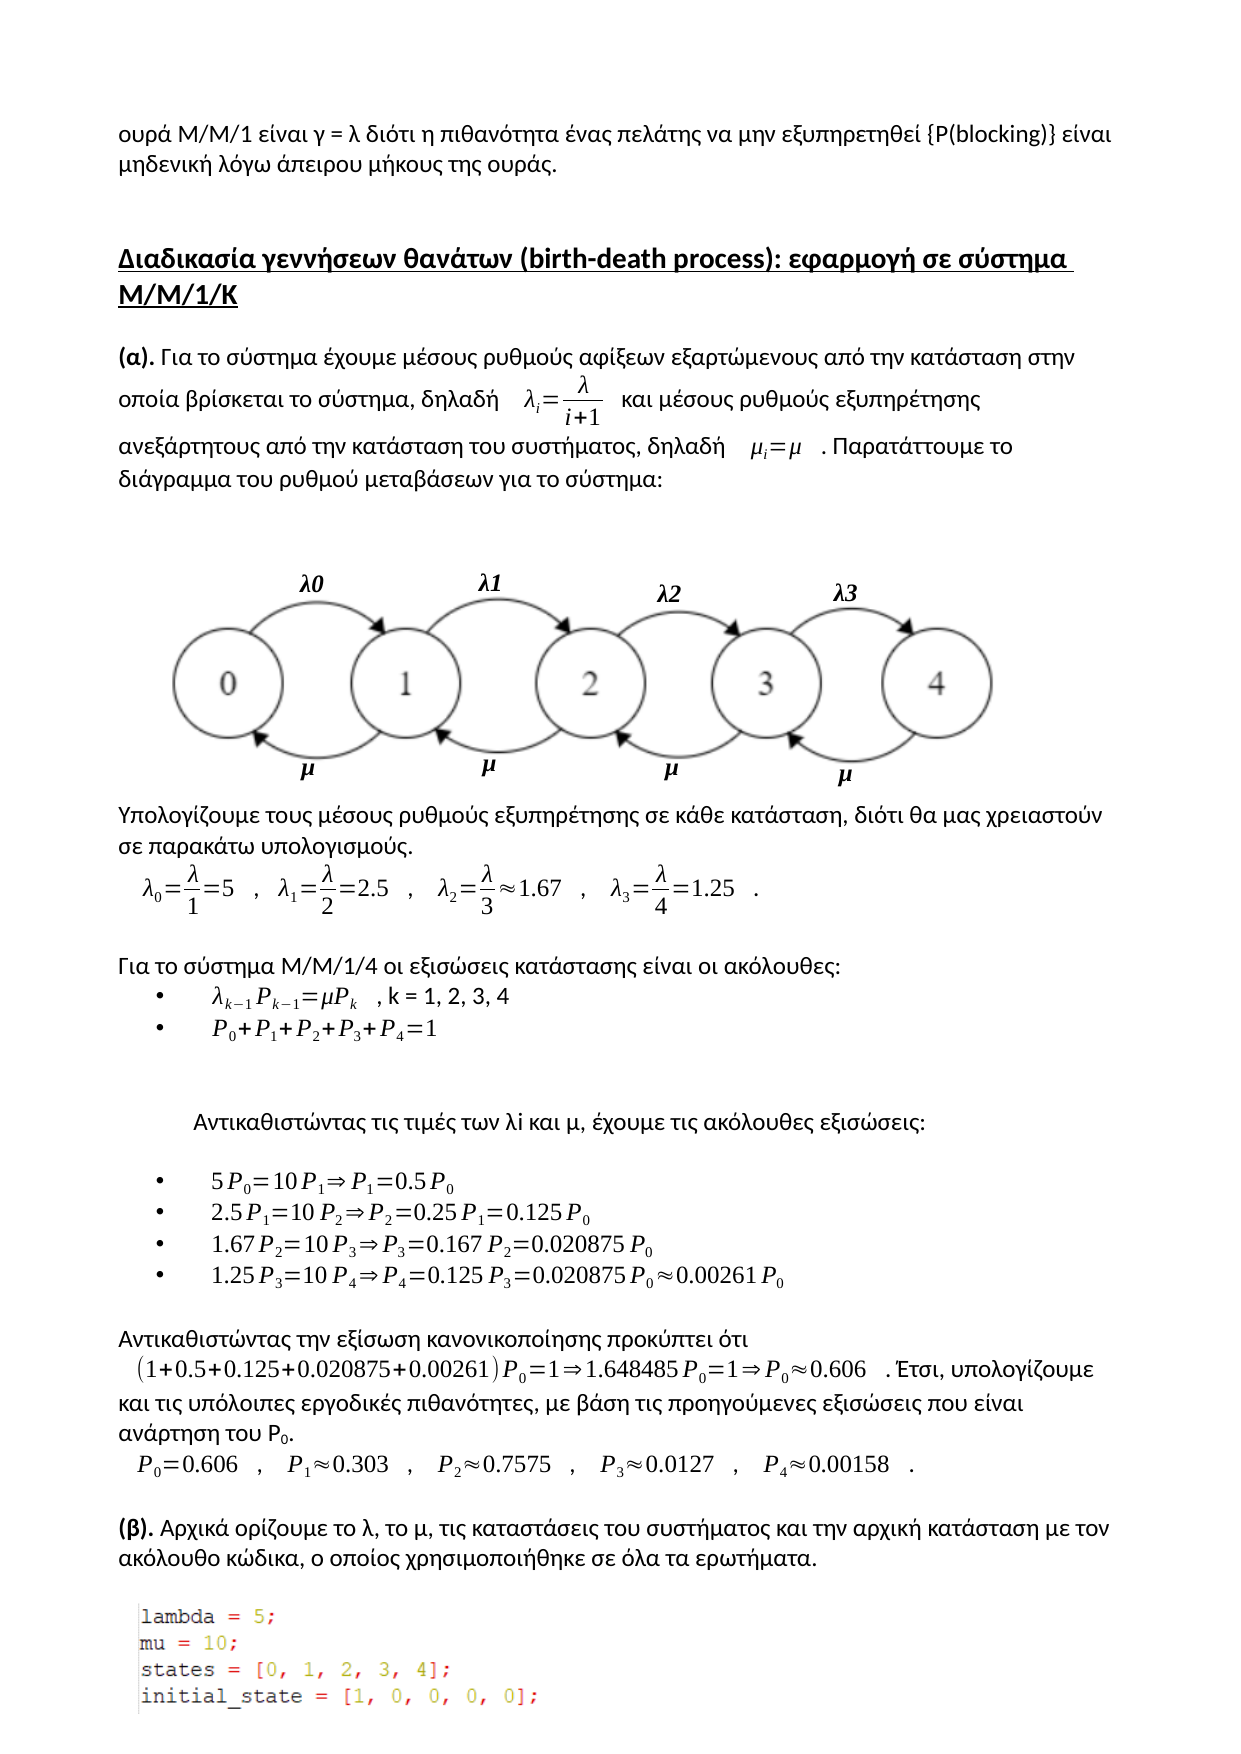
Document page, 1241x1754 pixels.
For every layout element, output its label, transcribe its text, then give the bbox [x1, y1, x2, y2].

text Για το σύστημα M/M/1/4 οι εξισώσεις κατάστασης είναι οι ακόλουθες: [118, 950, 1122, 980]
text Αντικαθιστώντας την εξίσωση κανονικοποίησης προκύπτει ότι [118, 1323, 1122, 1353]
text Διαδικασία γεννήσεων θανάτων (birth-death process): εφαρμογή σε σύστημα Μ/Μ/1/Κ [118, 240, 1122, 311]
text ουρά M/M/1 είναι γ = λ διότι η πιθανότητα ένας πελάτης να μην εξυπηρετηθεί {P(blocking)} είναι μηδενική λόγω άπειρου μήκους της ουράς. [118, 118, 1122, 179]
text Υπολογίζουμε τους μέσους ρυθμούς εξυπηρέτησης σε κάθε κατάσταση, διότι θα μας χρειαστούν σε παρακάτω υπολογισμούς. [118, 799, 1122, 860]
text (α). Για το σύστημα έχουμε μέσους ρυθμούς αφίξεων εξαρτώμενους από την κατάσταση στην οποία βρίσκεται το σύστημα, δηλαδή και μέσους ρυθμούς εξυπηρέτησης ανεξάρτητους από την κατάσταση του συστήματος, δηλαδή . Παρατάττουμε το διάγραμμα του ρυθμού μεταβάσεων για το σύστημα: [118, 341, 1122, 494]
text ,, , . [118, 860, 1122, 919]
list Αντικαθιστώντας τις τιμές των λi και μ, έχουμε τις ακόλουθες εξισώσεις: [156, 1106, 1122, 1137]
picture [138, 1603, 547, 1714]
text . Έτσι, υπολογίζουμε και τις υπόλοιπες εργοδικές πιθανότητες, με βάση τις προηγούμενες εξισώσεις που είναι ανάρτηση του P0. [118, 1353, 1122, 1448]
list , k = 1, 2, 3, 4 [156, 980, 1122, 1014]
picture [171, 595, 996, 765]
text , , , , . [118, 1448, 1122, 1481]
text (β). Αρχικά ορίζουμε το λ, το μ, τις καταστάσεις του συστήματος και την αρχική κατάσταση με τον ακόλουθο κώδικα, ο οποίος χρησιμοποιήθηκε σε όλα τα ερωτήματα. [118, 1512, 1122, 1573]
